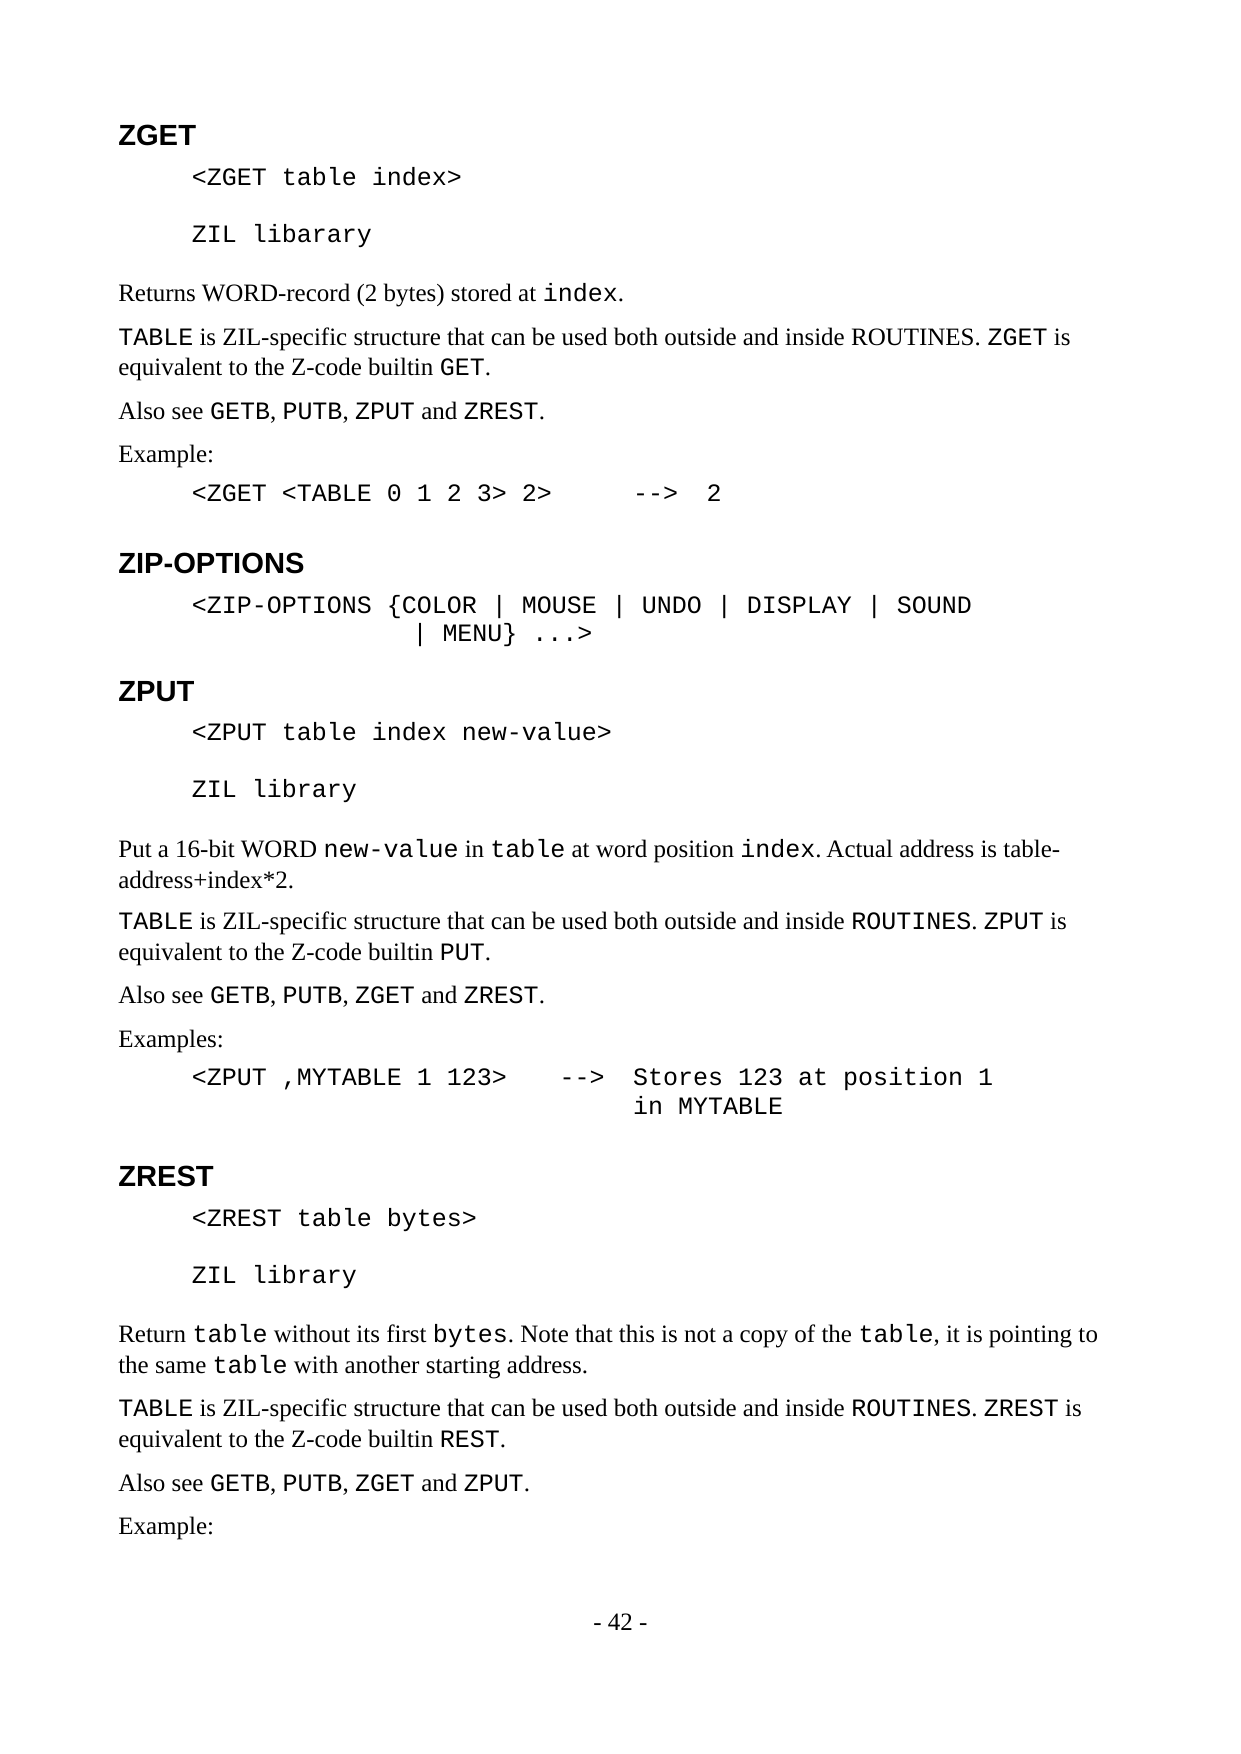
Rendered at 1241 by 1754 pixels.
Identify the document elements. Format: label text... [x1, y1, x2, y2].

text Put a 16-bit WORD new-value in table at word position index. Actual address is table-address+index*2. [118, 834, 1122, 894]
text <ZPUT table index new-value> [192, 720, 1122, 748]
text Also see GETB, PUTB, ZPUT and ZREST. [118, 396, 1122, 427]
text ZIL libarary [192, 221, 1122, 249]
text <ZGET <TABLE 0 1 2 3> 2> --> 2 [118, 480, 1122, 509]
text Returns WORD-record (2 bytes) stored at index. [118, 278, 1122, 309]
text Also see GETB, PUTB, ZGET and ZPUT. [118, 1468, 1122, 1498]
subtitle ZGET [118, 118, 1122, 152]
text Example: [118, 1511, 1122, 1540]
text <ZIP-OPTIONS {COLOR | MOUSE | UNDO | DISPLAY | SOUND [192, 592, 1122, 621]
text ZIL library [192, 777, 1122, 805]
text <ZREST table bytes> [192, 1205, 1122, 1233]
text Return table without its first bytes. Note that this is not a copy of the table, it is pointing to the same table with another starting address. [118, 1319, 1122, 1381]
text Also see GETB, PUTB, ZGET and ZREST. [118, 980, 1122, 1011]
subtitle ZIP-OPTIONS [118, 546, 1122, 580]
text <ZGET table index> [192, 164, 1122, 192]
text <ZPUT ,MYTABLE 1 123> --> Stores 123 at position 1 in MYTABLE [118, 1065, 1122, 1122]
text Examples: [118, 1024, 1122, 1052]
subtitle ZPUT [118, 674, 1122, 707]
text TABLE is ZIL-specific structure that can be used both outside and inside ROUTINES. ZGET is equivalent to the Z-code builtin GET. [118, 322, 1122, 383]
text TABLE is ZIL-specific structure that can be used both outside and inside ROUTINES. ZREST is equivalent to the Z-code builtin REST. [118, 1393, 1122, 1455]
subtitle ZREST [118, 1159, 1122, 1193]
text ZIL library [192, 1262, 1122, 1291]
text TABLE is ZIL-specific structure that can be used both outside and inside ROUTINES. ZPUT is equivalent to the Z-code builtin PUT. [118, 906, 1122, 968]
text Example: [118, 439, 1122, 468]
text | MENU} ...> [192, 621, 1122, 649]
